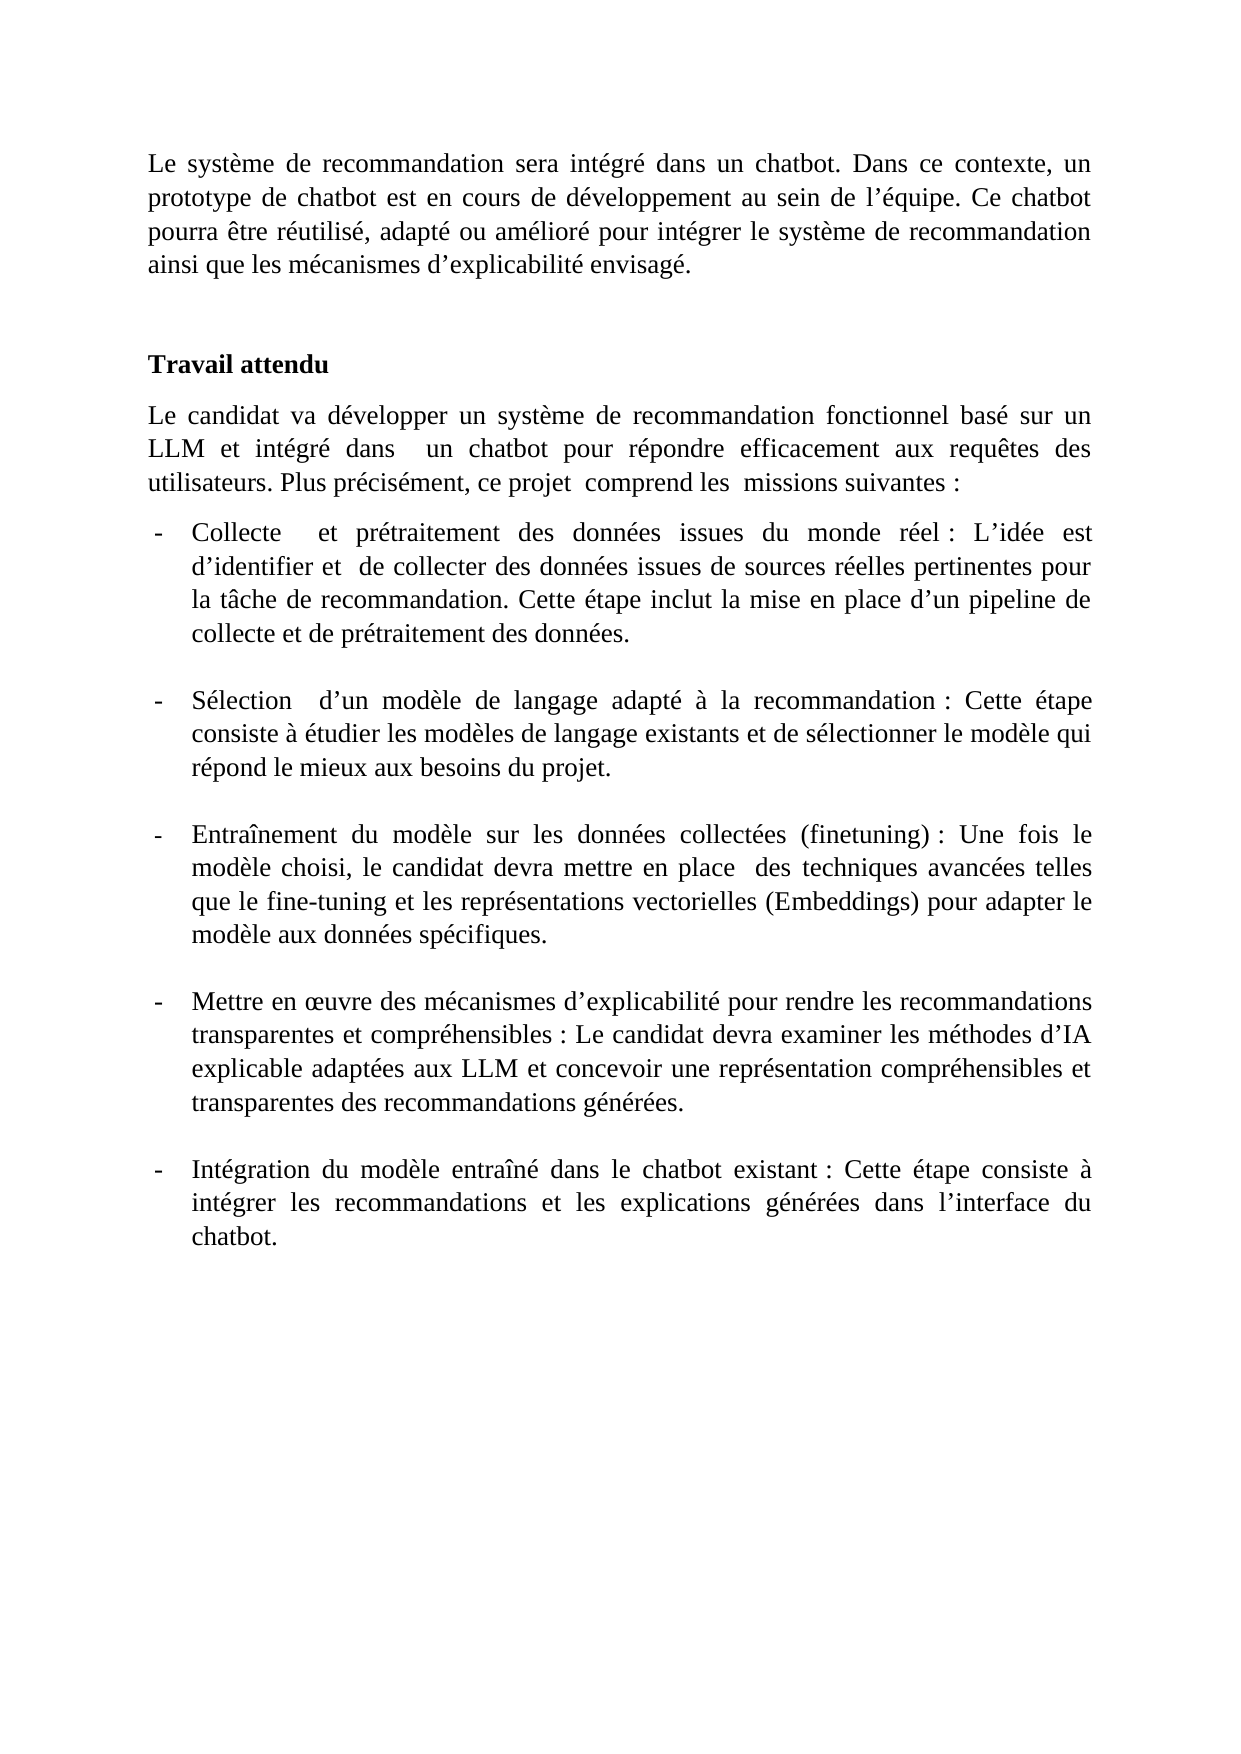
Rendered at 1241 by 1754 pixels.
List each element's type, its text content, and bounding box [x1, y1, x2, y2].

text Le système de recommandation sera intégré dans un chatbot. Dans ce contexte, un prototype de chatbot est en cours de développement au sein de l’équipe. Ce chatbot pourra être réutilisé, adapté ou amélioré pour intégrer le système de recommandation ainsi que les mécanismes d’explicabilité envisagé. [148, 148, 1093, 279]
list Entraînement du modèle sur les données collectées (finetuning) : Une fois le modèle choisi, le candidat devra mettre en place des techniques avancées telles que le fine-tuning et les représentations vectorielles (Embeddings) pour adapter le modèle aux données spécifiques. [154, 818, 1093, 950]
list Intégration du modèle entraîné dans le chatbot existant : Cette étape consiste à intégrer les recommandations et les explications générées dans l’interface du chatbot. [154, 1153, 1093, 1251]
text Travail attendu [148, 349, 1093, 380]
text Le candidat va développer un système de recommandation fonctionnel basé sur un LLM et intégré dans un chatbot pour répondre efficacement aux requêtes des utilisateurs. Plus précisément, ce projet comprend les missions suivantes : [148, 399, 1093, 497]
list Mettre en œuvre des mécanismes d’explicabilité pour rendre les recommandations transparentes et compréhensibles : Le candidat devra examiner les méthodes d’IA explicable adaptées aux LLM et concevoir une représentation compréhensibles et transparentes des recommandations générées. [154, 985, 1093, 1117]
list Sélection d’un modèle de langage adapté à la recommandation : Cette étape consiste à étudier les modèles de langage existants et de sélectionner le modèle qui répond le mieux aux besoins du projet. [154, 684, 1093, 782]
list Collecte et prétraitement des données issues du monde réel : L’idée est d’identifier et de collecter des données issues de sources réelles pertinentes pour la tâche de recommandation. Cette étape inclut la mise en place d’un pipeline de collecte et de prétraitement des données. [154, 516, 1093, 648]
